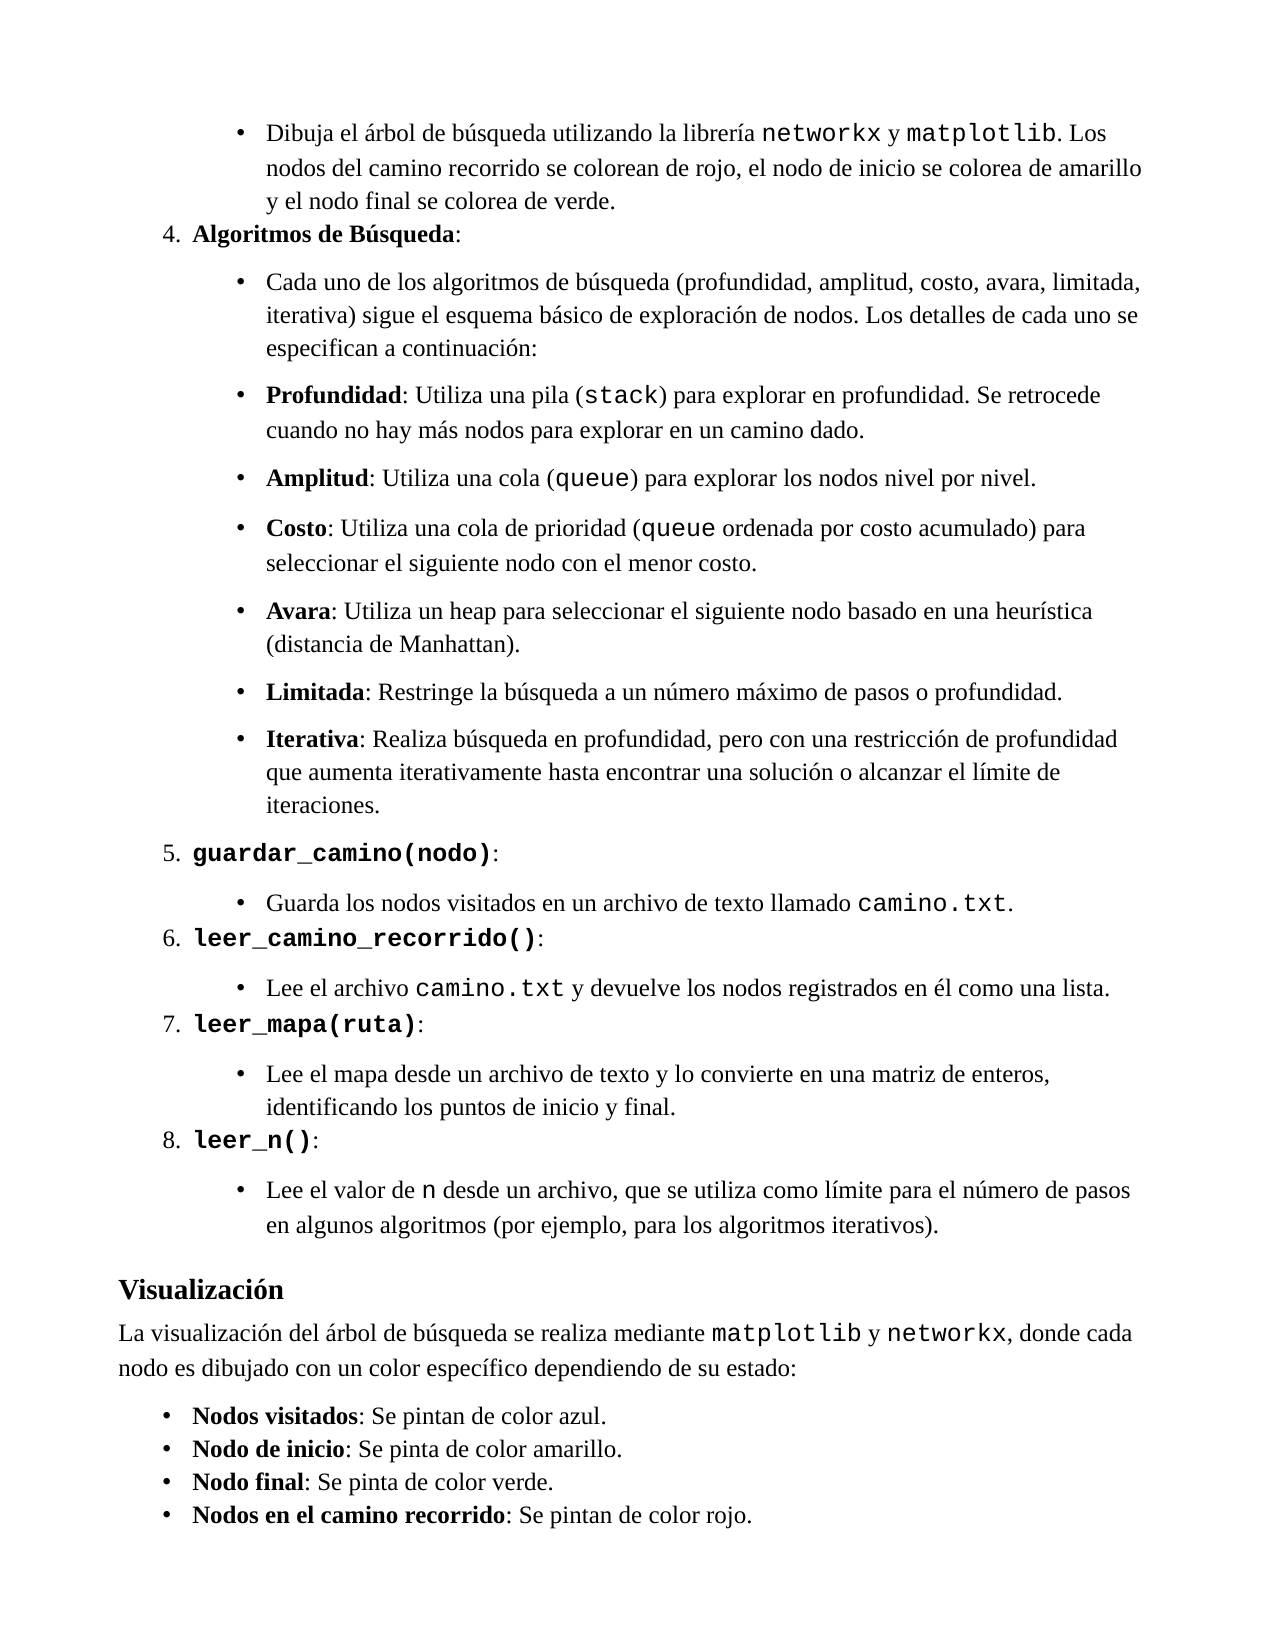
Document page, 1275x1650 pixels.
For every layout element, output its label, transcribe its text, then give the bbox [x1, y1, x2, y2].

list Avara: Utiliza un heap para seleccionar el siguiente nodo basado en una heurística (distancia de Manhattan). [236, 596, 1157, 658]
list leer_mapa(ruta): [162, 1009, 1157, 1039]
list Iterativa: Realiza búsqueda en profundidad, pero con una restricción de profundidad que aumenta iterativamente hasta encontrar una solución o alcanzar el límite de iteraciones. [236, 724, 1157, 819]
text La visualización del árbol de búsqueda se realiza mediante matplotlib y networkx, donde cada nodo es dibujado con un color específico dependiendo de su estado: [118, 1318, 1157, 1382]
subtitle Visualización [118, 1272, 1157, 1306]
list leer_camino_recorrido(): [162, 923, 1157, 954]
list Nodos en el camino recorrido: Se pintan de color rojo. [162, 1500, 1157, 1528]
list Nodo final: Se pinta de color verde. [162, 1467, 1157, 1496]
list Costo: Utiliza una cola de prioridad (queue ordenada por costo acumulado) para seleccionar el siguiente nodo con el menor costo. [236, 513, 1157, 577]
list Lee el mapa desde un archivo de texto y lo convierte en una matriz de enteros, identificando los puntos de inicio y final. [236, 1059, 1157, 1120]
list Profundidad: Utiliza una pila (stack) para explorar en profundidad. Se retrocede cuando no hay más nodos para explorar en un camino dado. [236, 381, 1157, 444]
list Algoritmos de Búsqueda: [162, 219, 1157, 248]
list guardar_camino(nodo): [162, 838, 1157, 869]
list Amplitud: Utiliza una cola (queue) para explorar los nodos nivel por nivel. [236, 463, 1157, 494]
list Guarda los nodos visitados en un archivo de texto llamado camino.txt. [236, 888, 1157, 919]
list leer_n(): [162, 1125, 1157, 1156]
list Nodo de inicio: Se pinta de color amarillo. [162, 1434, 1157, 1462]
list Limitada: Restringe la búsqueda a un número máximo de pasos o profundidad. [236, 677, 1157, 705]
list Cada uno de los algoritmos de búsqueda (profundidad, amplitud, costo, avara, limitada, iterativa) sigue el esquema básico de exploración de nodos. Los detalles de cada uno se especifican a continuación: [236, 267, 1157, 362]
list Nodos visitados: Se pintan de color azul. [162, 1401, 1157, 1429]
list Lee el archivo camino.txt y devuelve los nodos registrados en él como una lista. [236, 973, 1157, 1004]
list Dibuja el árbol de búsqueda utilizando la librería networkx y matplotlib. Los nodos del camino recorrido se colorean de rojo, el nodo de inicio se colorea de amarillo y el nodo final se colorea de verde. [236, 118, 1157, 215]
list Lee el valor de n desde un archivo, que se utiliza como límite para el número de pasos en algunos algoritmos (por ejemplo, para los algoritmos iterativos). [236, 1175, 1157, 1238]
